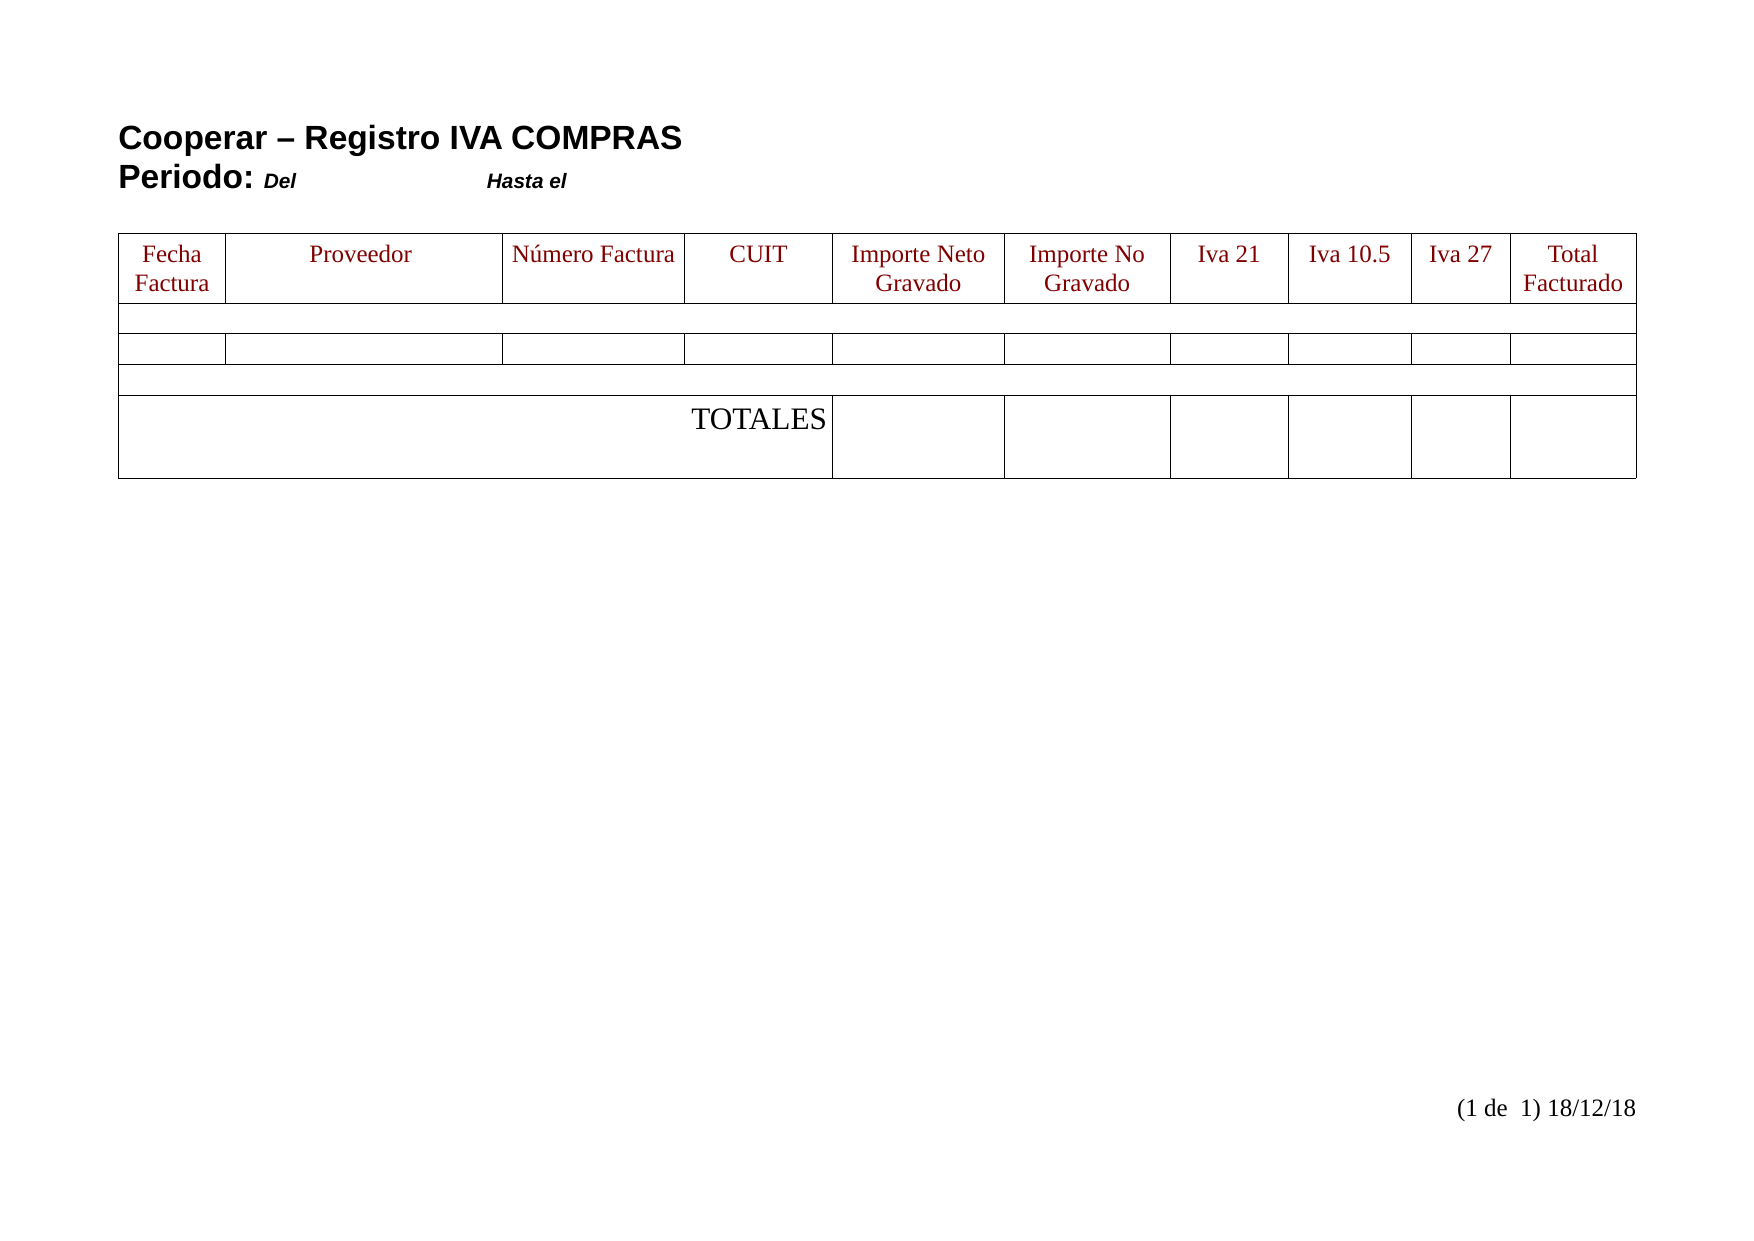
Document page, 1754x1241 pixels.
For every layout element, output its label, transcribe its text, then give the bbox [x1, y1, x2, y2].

table_cell <tupla[6]> [1171, 334, 1288, 364]
table_cell [1289, 334, 1411, 364]
table_header Iva 21 [1171, 234, 1288, 302]
table_cell TOTALES [119, 396, 832, 478]
table_header Importe No Gravado [1005, 234, 1170, 302]
table_header Iva 10.5 [1289, 234, 1411, 302]
table_cell </for> [119, 365, 1636, 394]
table_header Total Facturado [1511, 234, 1636, 302]
table_cell <tupla[5]> [1005, 334, 1170, 364]
table_cell <data['total_iva_27']> [1412, 396, 1510, 478]
table_cell <data['total_iva_21']> [1171, 396, 1288, 478]
table_header Número Factura [503, 234, 684, 302]
table_header Importe Neto Gravado [833, 234, 1004, 302]
table_cell <data['total_facturado']> [1511, 396, 1636, 478]
table_header Proveedor [226, 234, 502, 302]
table_cell [1412, 334, 1510, 364]
table_cell <tupla[0]> [119, 334, 225, 364]
table_cell <data['total_gravado_con_iva']> [833, 396, 1004, 478]
table_cell <tupla[2]> [503, 334, 684, 364]
table_cell <tupla[1]> [226, 334, 502, 364]
table_cell <for each="tupla in objects"> [119, 304, 1636, 333]
table_header Iva 27 [1412, 234, 1510, 302]
table_header CUIT [685, 234, 832, 302]
table_cell <data['total_no_gravado_con_iva']> [1005, 396, 1170, 478]
table_cell <data['total_iva_105']> [1289, 396, 1411, 478]
table_cell <tupla[7]> [1511, 334, 1636, 364]
table_cell <tupla[3]> [685, 334, 832, 364]
table_cell <tupla[4]> [833, 334, 1004, 364]
table_header Fecha Factura [119, 234, 225, 302]
